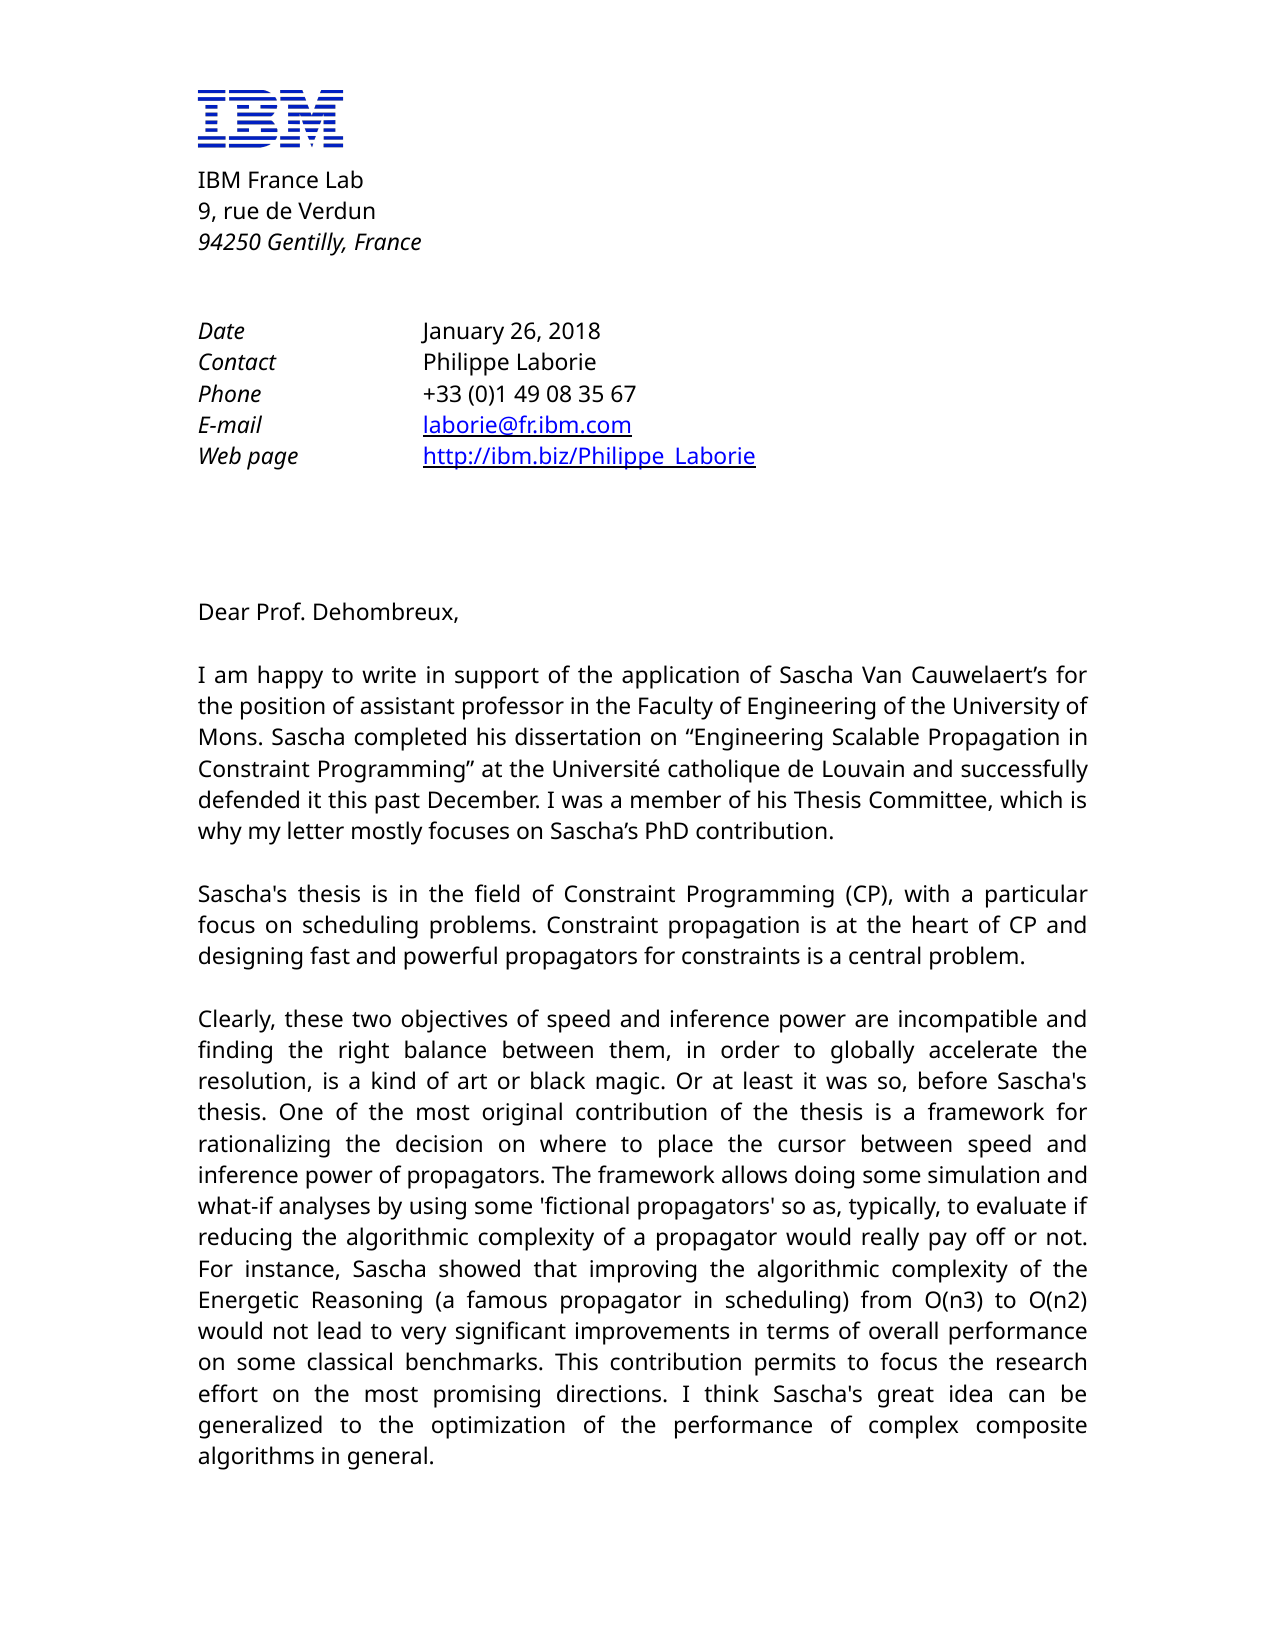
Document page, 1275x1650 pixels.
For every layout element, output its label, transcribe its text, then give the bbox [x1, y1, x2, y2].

text IBM France Lab [198, 164, 1089, 195]
text 9, rue de Verdun [198, 195, 1089, 226]
text I am happy to write in support of the application of Sascha Van Cauwelaert’s for the position of assistant professor in the Faculty of Engineering of the University of Mons. Sascha completed his dissertation on “Engineering Scalable Propagation in Constraint Programming” at the Université catholique de Louvain and successfully defended it this past December. I was a member of his Thesis Committee, which is why my letter mostly focuses on Sascha’s PhD contribution. [198, 659, 1089, 846]
text Clearly, these two objectives of speed and inference power are incompatible and finding the right balance between them, in order to globally accelerate the resolution, is a kind of art or black magic. Or at least it was so, before Sascha's thesis. One of the most original contribution of the thesis is a framework for rationalizing the decision on where to place the cursor between speed and inference power of propagators. The framework allows doing some simulation and what-if analyses by using some 'fictional propagators' so as, typically, to evaluate if reducing the algorithmic complexity of a propagator would really pay off or not. For instance, Sascha showed that improving the algorithmic complexity of the Energetic Reasoning (a famous propagator in scheduling) from O(n3) to O(n2) would not lead to very significant improvements in terms of overall performance on some classical benchmarks. This contribution permits to focus the research effort on the most promising directions. I think Sascha's great idea can be generalized to the optimization of the performance of complex composite algorithms in general. [198, 1003, 1089, 1471]
text Dear Prof. Dehombreux, [198, 596, 1089, 628]
text Sascha's thesis is in the field of Constraint Programming (CP), with a particular focus on scheduling problems. Constraint propagation is at the heart of CP and designing fast and powerful propagators for constraints is a central problem. [198, 878, 1089, 971]
text Contact Philippe Laborie [198, 346, 1089, 378]
picture [197, 90, 345, 149]
text E-mail laborie@fr.ibm.com [198, 409, 1089, 440]
text Phone +33 (0)1 49 08 35 67 [198, 378, 1089, 409]
text 94250 Gentilly, France [198, 226, 1089, 258]
text Web page http://ibm.biz/Philippe_Laborie [198, 440, 1089, 471]
text Date January 26, 2018 [198, 315, 1089, 346]
